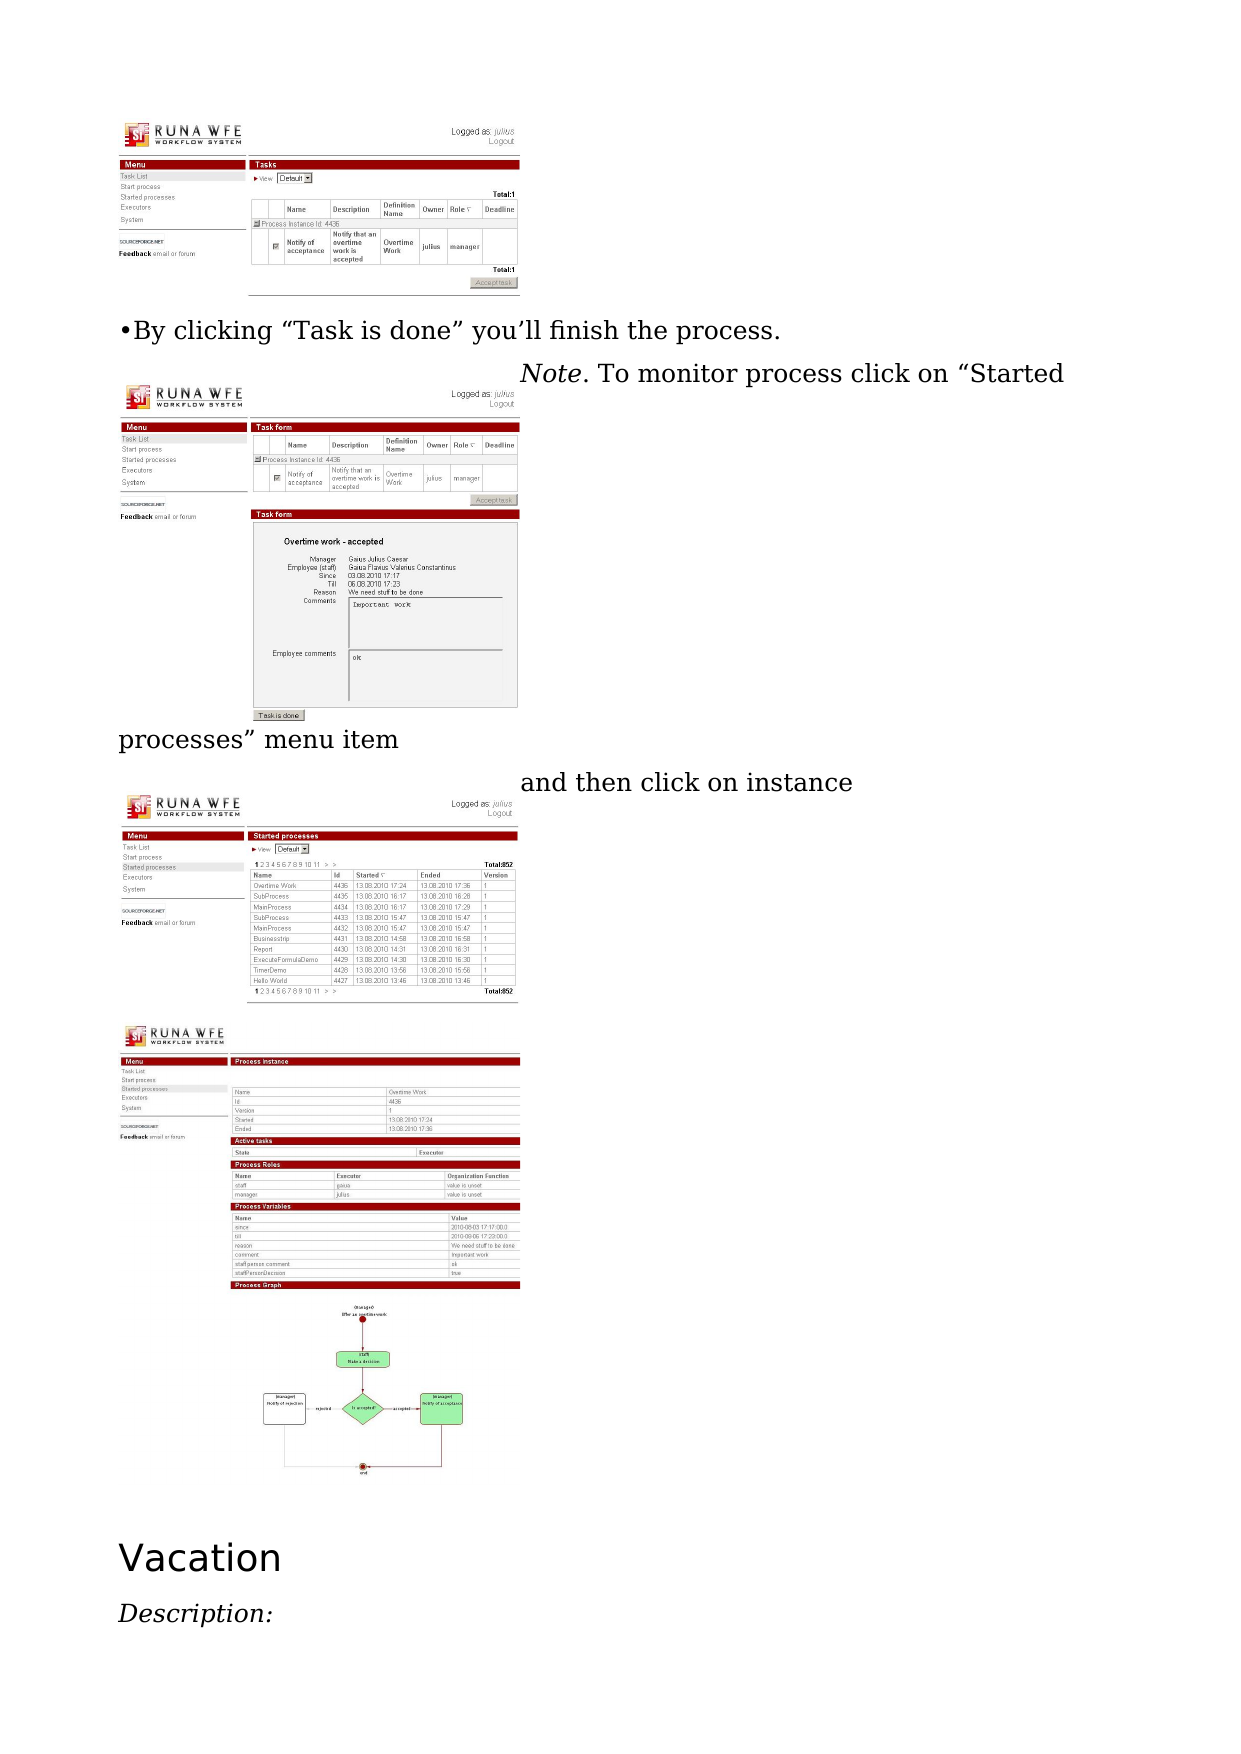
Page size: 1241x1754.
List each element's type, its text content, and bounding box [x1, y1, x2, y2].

subtitle Vacation [118, 1537, 1122, 1581]
text and then click on instance [118, 768, 1122, 1009]
text Note. To monitor process click on “Started processes” menu item [118, 359, 1122, 755]
list By clicking “Task is done” you’ll finish the process. [118, 316, 1122, 345]
text Description: [118, 1599, 1122, 1628]
